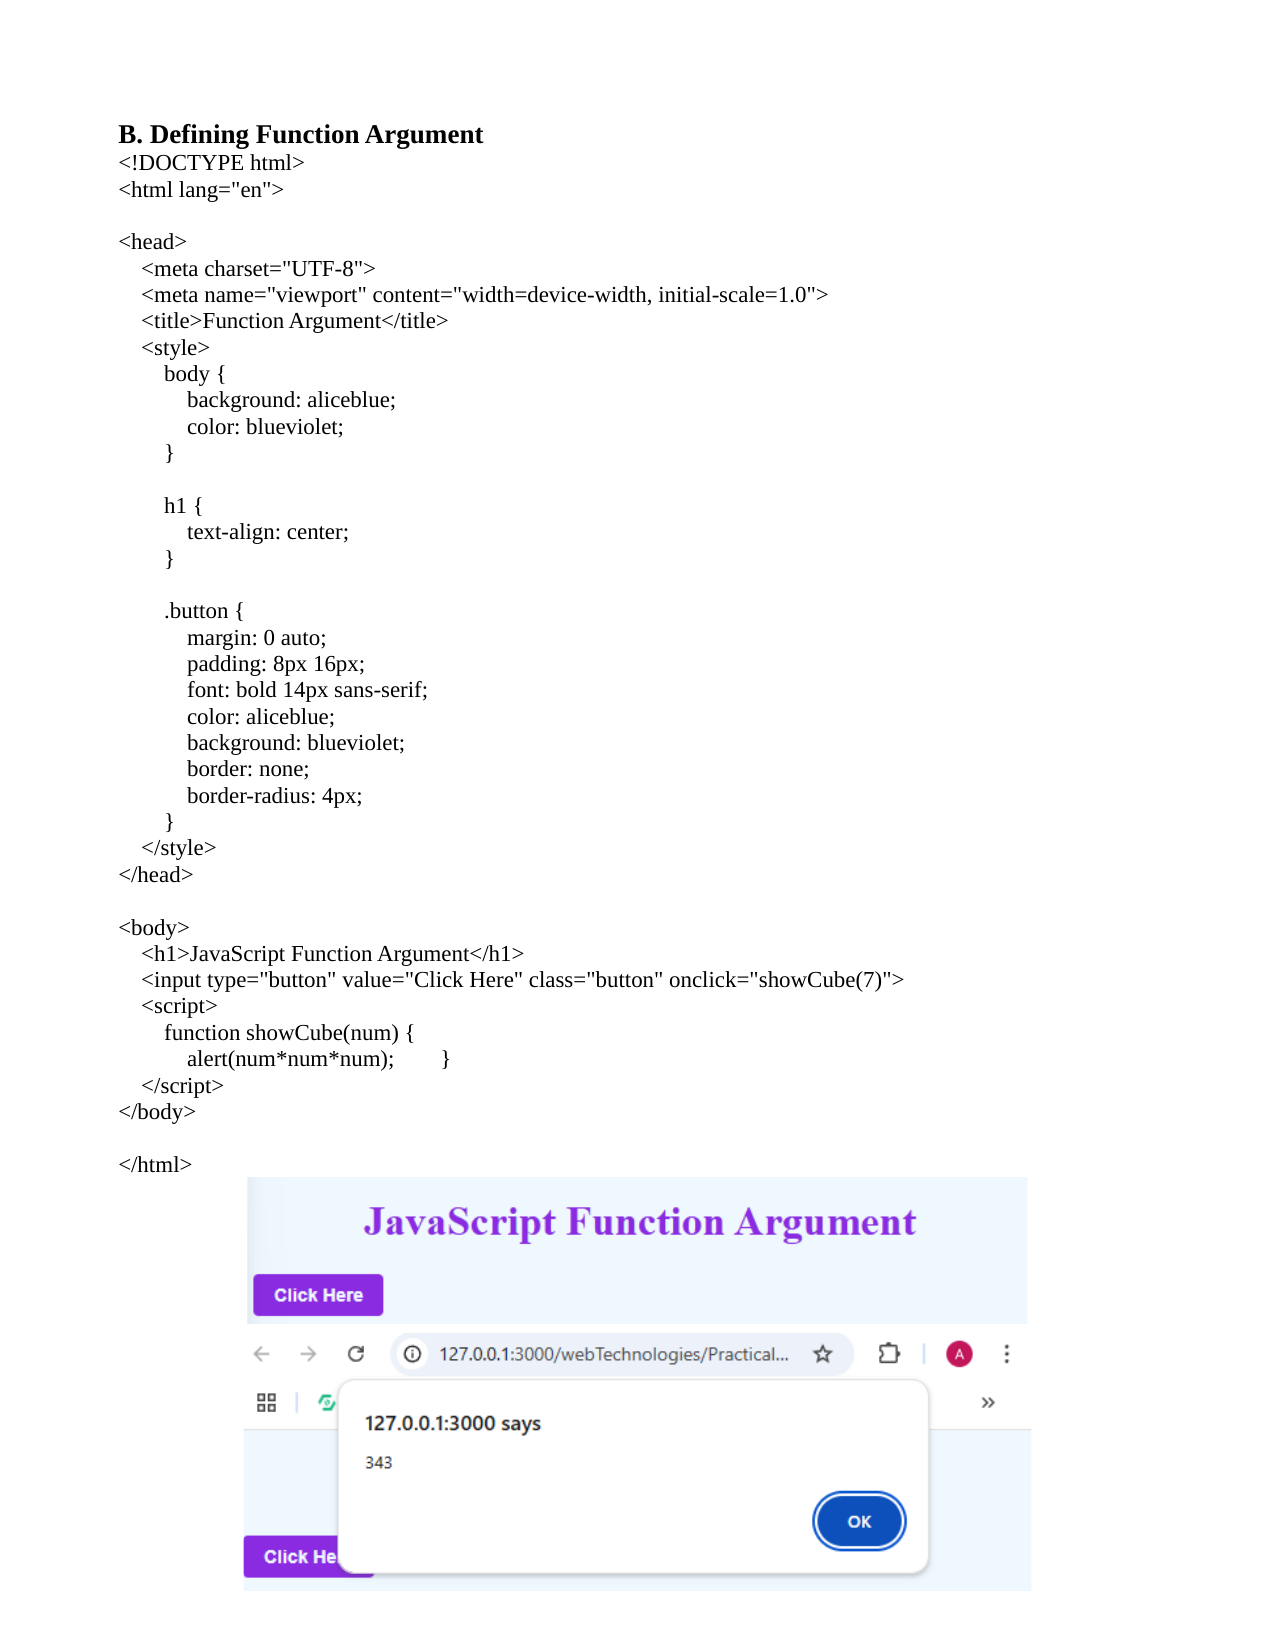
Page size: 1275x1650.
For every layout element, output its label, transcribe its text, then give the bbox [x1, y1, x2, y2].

text background: blueviolet; [118, 729, 1157, 755]
text body { [118, 360, 1157, 386]
text border: none; [118, 755, 1157, 782]
text <meta charset="UTF-8"> [118, 255, 1157, 281]
text h1 { [118, 492, 1157, 518]
text </body> [118, 1098, 1157, 1124]
text text-align: center; [118, 518, 1157, 544]
text alert(num*num*num); } [118, 1045, 1157, 1072]
text .button { [118, 597, 1157, 624]
text <!DOCTYPE html> [118, 149, 1157, 176]
text <h1>JavaScript Function Argument</h1> [118, 940, 1157, 966]
text <meta name="viewport" content="width=device-width, initial-scale=1.0"> [118, 281, 1157, 307]
text </head> [118, 861, 1157, 887]
text background: aliceblue; [118, 386, 1157, 413]
text <input type="button" value="Click Here" class="button" onclick="showCube(7)"> [118, 966, 1157, 993]
text } [118, 544, 1157, 571]
text <html lang="en"> [118, 176, 1157, 202]
text color: aliceblue; [118, 703, 1157, 729]
text <style> [118, 334, 1157, 360]
text B. Defining Function Argument [118, 118, 1157, 149]
text color: blueviolet; [118, 413, 1157, 439]
text </html> [118, 1151, 1157, 1177]
text <script> [118, 993, 1157, 1019]
picture [243, 1333, 1032, 1591]
text </script> [118, 1072, 1157, 1098]
text <title>Function Argument</title> [118, 307, 1157, 334]
text function showCube(num) { [118, 1019, 1157, 1045]
text margin: 0 auto; [118, 624, 1157, 650]
text <body> [118, 913, 1157, 940]
text </style> [118, 834, 1157, 861]
text padding: 8px 16px; [118, 650, 1157, 676]
text <head> [118, 228, 1157, 255]
picture [247, 1177, 1028, 1324]
text border-radius: 4px; [118, 782, 1157, 808]
text } [118, 808, 1157, 834]
text } [118, 439, 1157, 466]
text font: bold 14px sans-serif; [118, 676, 1157, 703]
